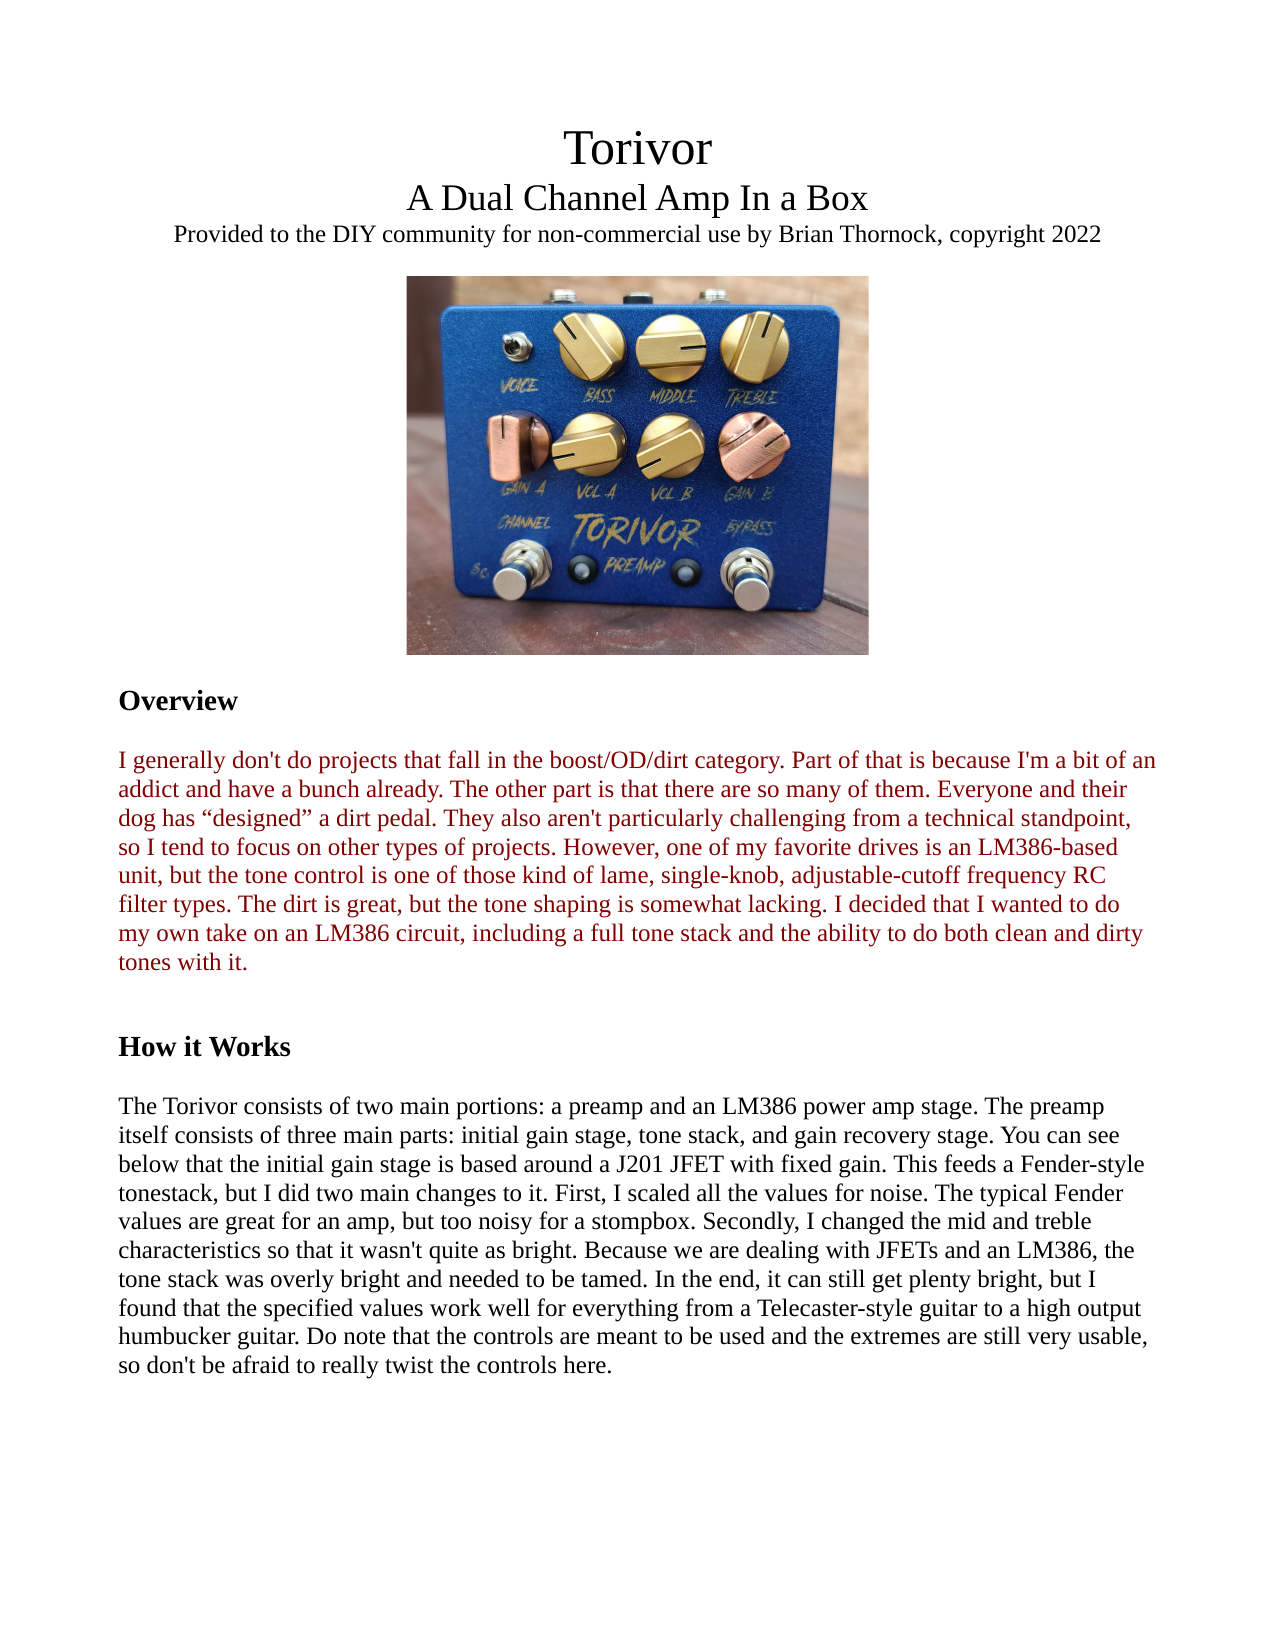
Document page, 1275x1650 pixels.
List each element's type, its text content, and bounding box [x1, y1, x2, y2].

text I generally don't do projects that fall in the boost/OD/dirt category. Part of that is because I'm a bit of an addict and have a bunch already. The other part is that there are so many of them. Everyone and their dog has “designed” a dirt pedal. They also aren't particularly challenging from a technical standpoint, so I tend to focus on other types of projects. However, one of my favorite drives is an LM386-based unit, but the tone control is one of those kind of lame, single-knob, adjustable-cutoff frequency RC filter types. The dirt is great, but the tone shaping is somewhat lacking. I decided that I wanted to do my own take on an LM386 circuit, including a full tone stack and the ability to do both clean and dirty tones with it. [118, 745, 1157, 975]
text The Torivor consists of two main portions: a preamp and an LM386 power amp stage. The preamp itself consists of three main parts: initial gain stage, tone stack, and gain recovery stage. You can see below that the initial gain stage is based around a J201 JFET with fixed gain. This feeds a Fender-style tonestack, but I did two main changes to it. First, I scaled all the values for noise. The typical Fender values are great for an amp, but too noisy for a stompbox. Secondly, I changed the mid and treble characteristics so that it wasn't quite as bright. Because we are dealing with JFETs and an LM386, the tone stack was overly bright and needed to be tamed. In the end, it can still get plenty bright, but I found that the specified values work well for everything from a Telecaster-style guitar to a high output humbucker guitar. Do note that the controls are meant to be used and the extremes are still very usable, so don't be afraid to really twist the controls here. [118, 1091, 1157, 1379]
text How it Works [118, 1029, 1157, 1063]
text A Dual Channel Amp In a Box [118, 176, 1157, 219]
text Torivor [118, 118, 1157, 176]
picture [406, 419, 869, 570]
text Provided to the DIY community for non-commercial use by Brian Thornock, copyright 2022 [118, 219, 1157, 247]
text Overview [118, 683, 1157, 717]
